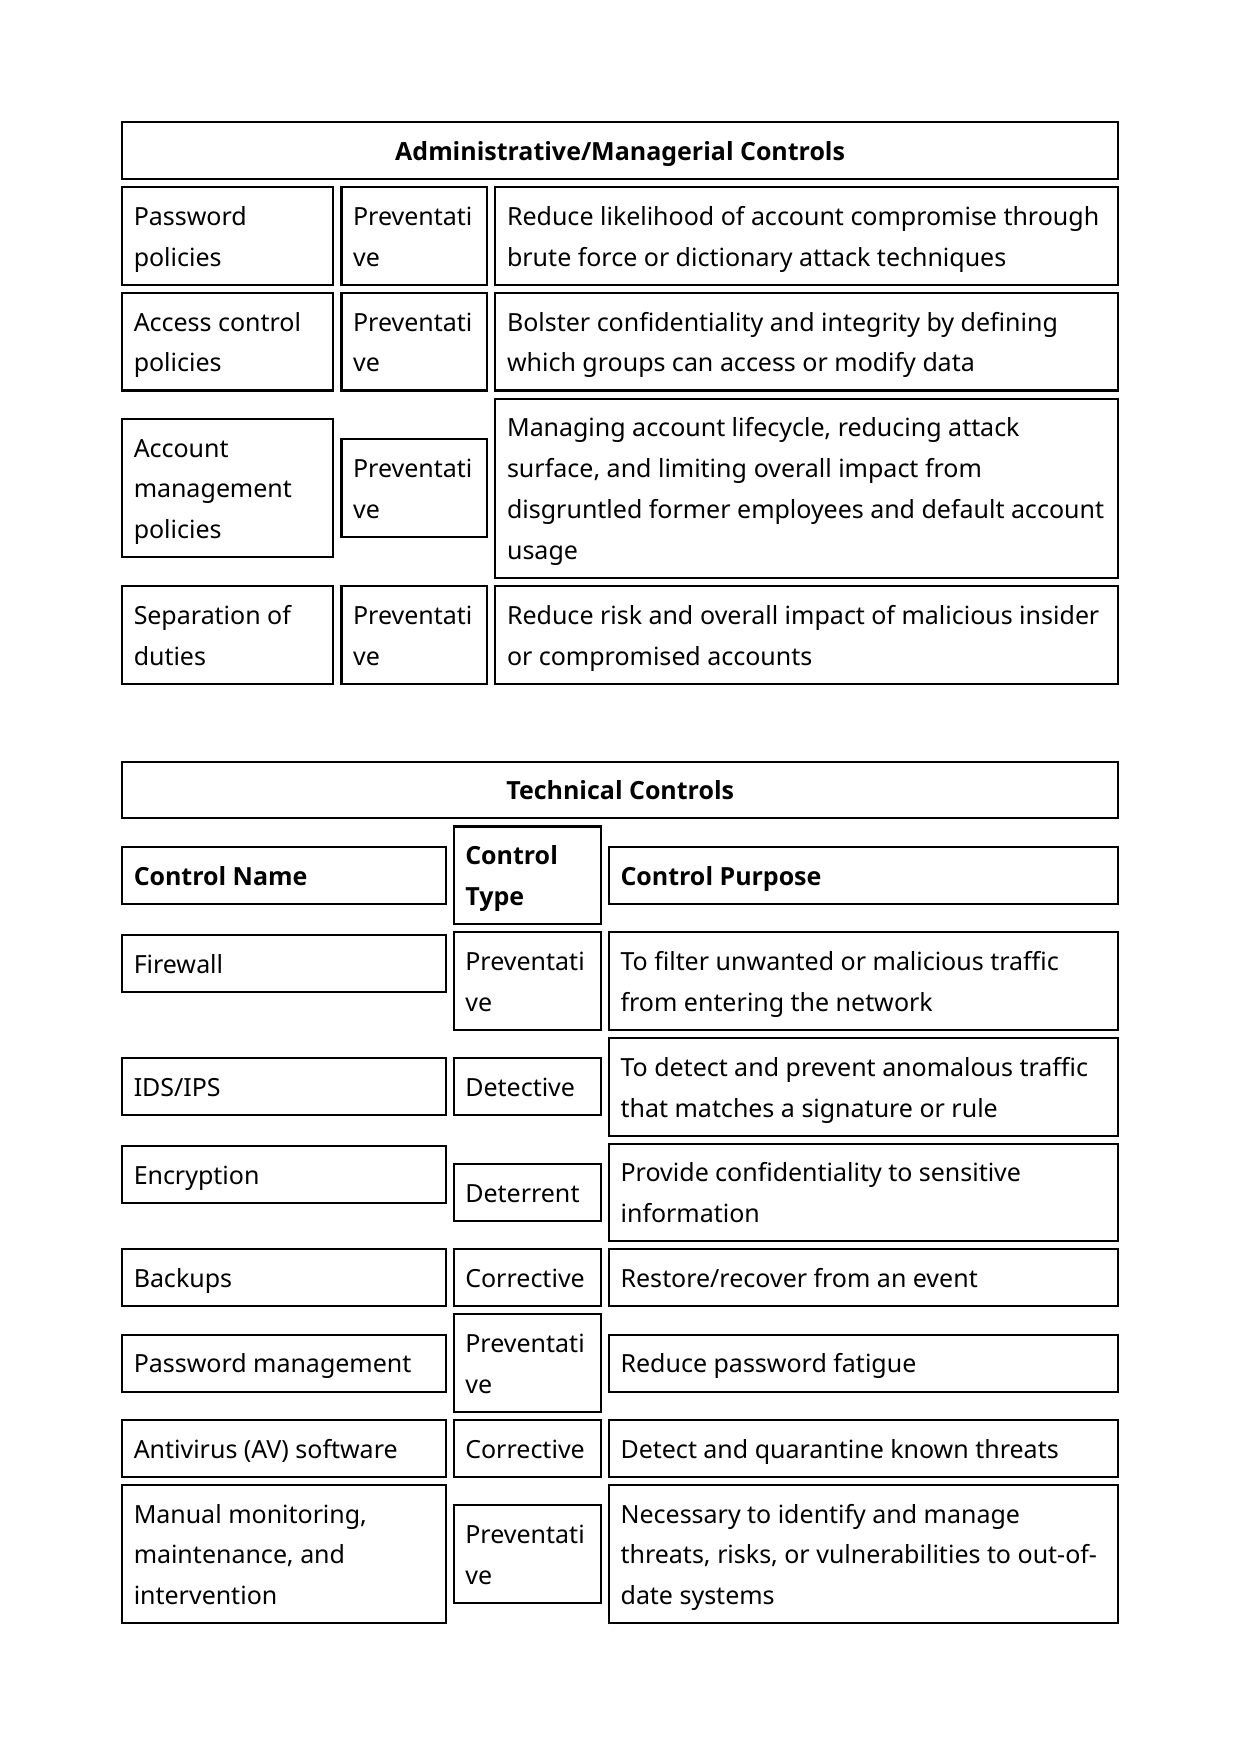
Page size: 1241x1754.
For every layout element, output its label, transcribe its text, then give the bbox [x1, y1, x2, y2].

table_cell Detective [450, 1034, 605, 1140]
table_cell Restore/recover from an event [605, 1245, 1122, 1310]
table_cell Manual monitoring, maintenance, and intervention [118, 1481, 450, 1627]
table_cell Deterrent [450, 1140, 605, 1245]
table_cell Reduce risk and overall impact of malicious insider or compromised accounts [491, 582, 1122, 688]
table_cell Backups [118, 1245, 450, 1310]
table_cell Corrective [450, 1245, 605, 1310]
table_cell Preventative [338, 289, 491, 394]
table_cell Reduce password fatigue [605, 1310, 1122, 1416]
table_cell Detect and quarantine known threats [605, 1416, 1122, 1481]
table_cell Control Purpose [605, 823, 1122, 928]
table_cell Account management policies [118, 395, 337, 582]
table_cell Password management [118, 1310, 450, 1416]
table_cell IDS/IPS [118, 1034, 450, 1140]
table_cell Firewall [118, 928, 450, 1034]
table_cell Reduce likelihood of account compromise through brute force or dictionary attack techniques [491, 183, 1122, 289]
table_cell Preventative [338, 395, 491, 582]
table_cell Preventative [450, 1481, 605, 1627]
table_header Technical Controls [118, 758, 1122, 822]
table_cell Necessary to identify and manage threats, risks, or vulnerabilities to out-of-date systems [605, 1481, 1122, 1627]
table_cell Separation of duties [118, 582, 337, 688]
table_cell Preventative [338, 183, 491, 289]
table_cell Control Name [118, 823, 450, 928]
table_cell Provide confidentiality to sensitive information [605, 1140, 1122, 1245]
table_cell Preventative [450, 1310, 605, 1416]
table_cell Encryption [118, 1140, 450, 1245]
table_header Administrative/Managerial Controls [118, 118, 1122, 183]
table_cell Managing account lifecycle, reducing attack surface, and limiting overall impact from disgruntled former employees and default account usage [491, 395, 1122, 582]
table_cell Password policies [118, 183, 337, 289]
table_cell To detect and prevent anomalous traffic that matches a signature or rule [605, 1034, 1122, 1140]
table_cell Access control policies [118, 289, 337, 394]
table_cell To filter unwanted or malicious traffic from entering the network [605, 928, 1122, 1034]
table_cell Control Type [450, 823, 605, 928]
table_cell Preventative [450, 928, 605, 1034]
table_cell Antivirus (AV) software [118, 1416, 450, 1481]
table_cell Corrective [450, 1416, 605, 1481]
table_cell Bolster confidentiality and integrity by defining which groups can access or modify data [491, 289, 1122, 394]
table_cell Preventative [338, 582, 491, 688]
